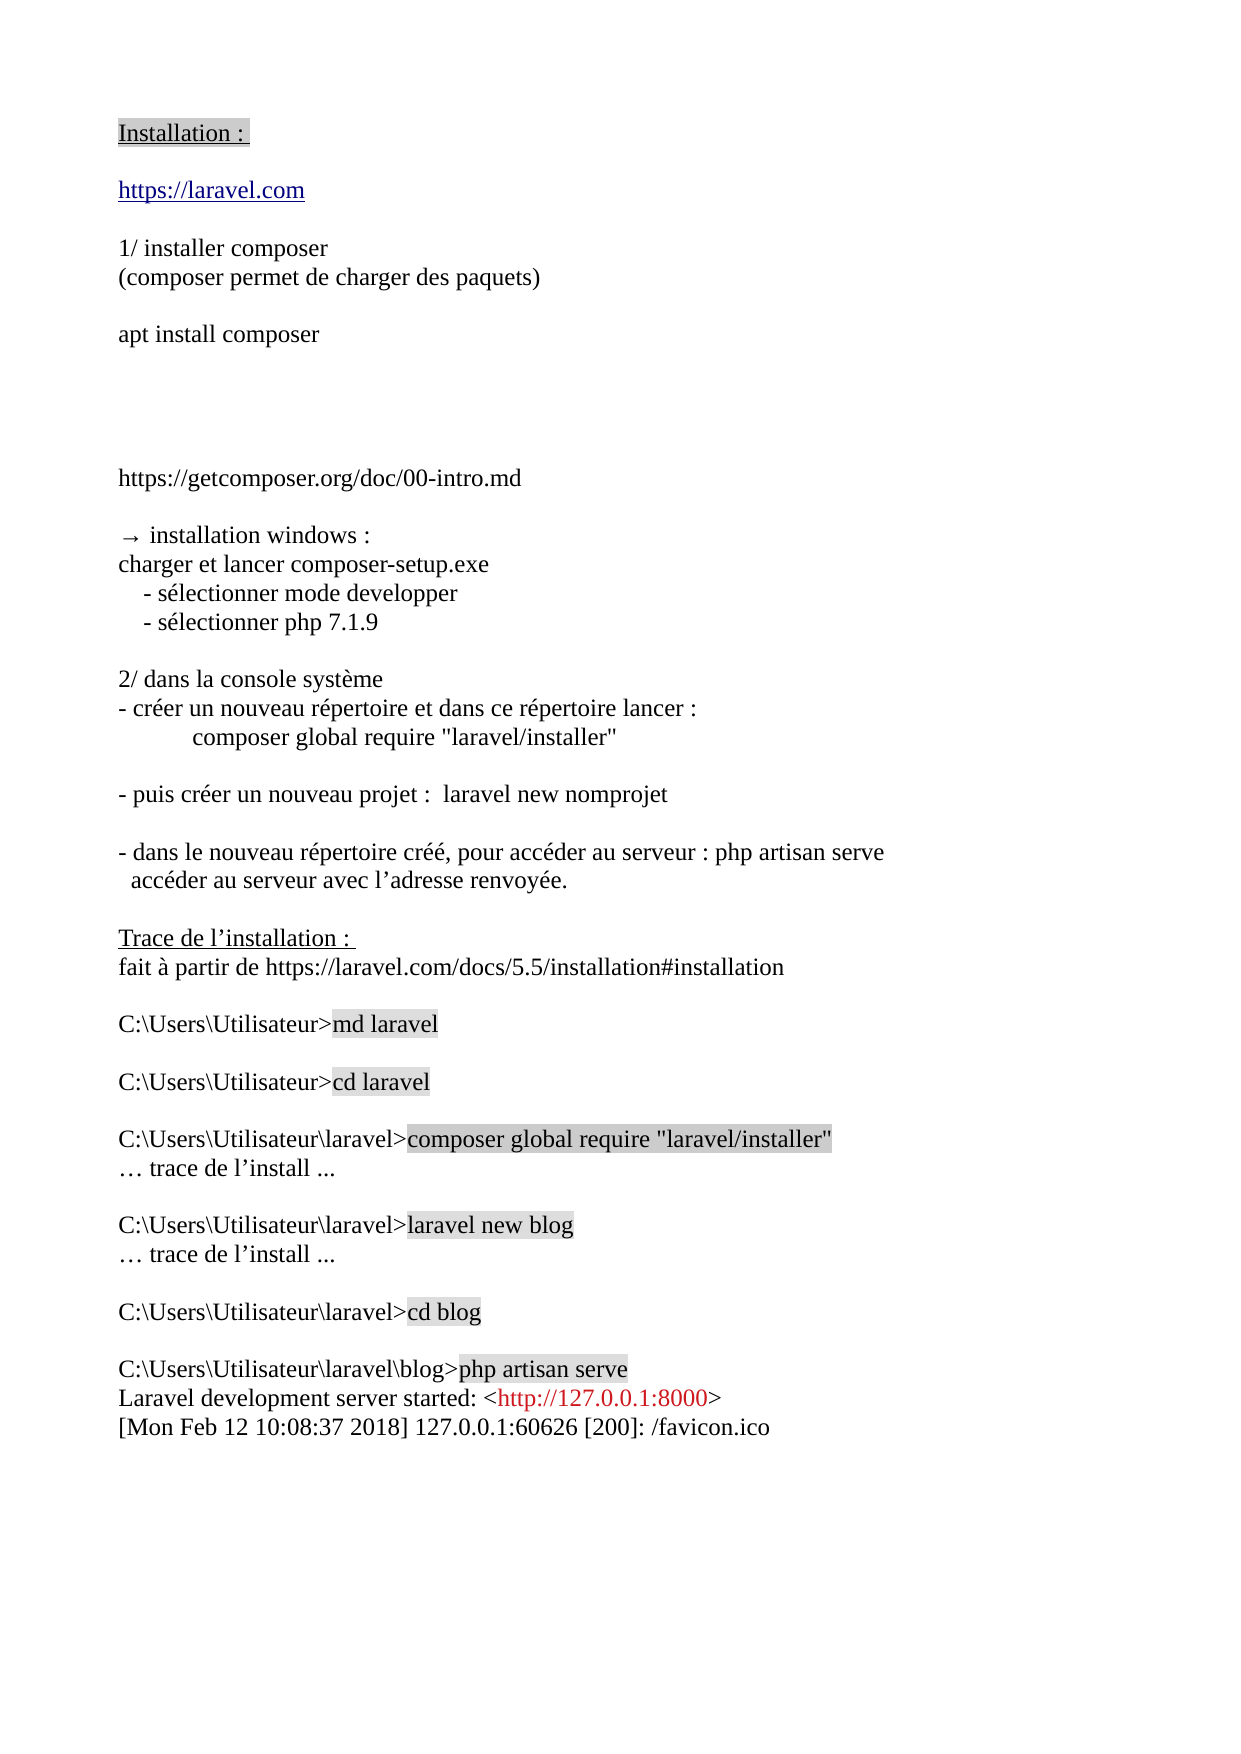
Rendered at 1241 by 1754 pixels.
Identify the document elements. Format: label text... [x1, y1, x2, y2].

text C:\Users\Utilisateur\laravel>laravel new blog [118, 1211, 1122, 1239]
text - créer un nouveau répertoire et dans ce répertoire lancer : [118, 693, 1122, 722]
text accéder au serveur avec l’adresse renvoyée. [118, 866, 1122, 894]
text C:\Users\Utilisateur>md laravel [118, 1009, 1122, 1038]
text 2/ dans la console système [118, 664, 1122, 693]
text charger et lancer composer-setup.exe [118, 549, 1122, 578]
text … trace de l’install ... [118, 1153, 1122, 1182]
text fait à partir de https://laravel.com/docs/5.5/installation#installation [118, 952, 1122, 981]
text https://getcomposer.org/doc/00-intro.md [118, 463, 1122, 492]
text composer global require "laravel/installer" [118, 722, 1122, 751]
text → installation windows : [118, 521, 1122, 549]
text … trace de l’install ... [118, 1239, 1122, 1268]
text C:\Users\Utilisateur\laravel\blog>php artisan serve [118, 1354, 1122, 1383]
text Installation : [118, 118, 1122, 147]
text C:\Users\Utilisateur>cd laravel [118, 1067, 1122, 1096]
text - sélectionner php 7.1.9 [118, 607, 1122, 636]
text 1/ installer composer [118, 233, 1122, 262]
text C:\Users\Utilisateur\laravel>cd blog [118, 1297, 1122, 1326]
text - dans le nouveau répertoire créé, pour accéder au serveur : php artisan serve [118, 837, 1122, 866]
text Trace de l’installation : [118, 923, 1122, 952]
text [Mon Feb 12 10:08:37 2018] 127.0.0.1:60626 [200]: /favicon.ico [118, 1412, 1122, 1441]
text apt install composer [118, 319, 1122, 348]
text (composer permet de charger des paquets) [118, 262, 1122, 291]
text C:\Users\Utilisateur\laravel>composer global require "laravel/installer" [118, 1124, 1122, 1153]
text - puis créer un nouveau projet : laravel new nomprojet [118, 779, 1122, 808]
text - sélectionner mode developper [118, 578, 1122, 607]
text https://laravel.com [118, 176, 1122, 204]
text Laravel development server started: <http://127.0.0.1:8000> [118, 1383, 1122, 1412]
